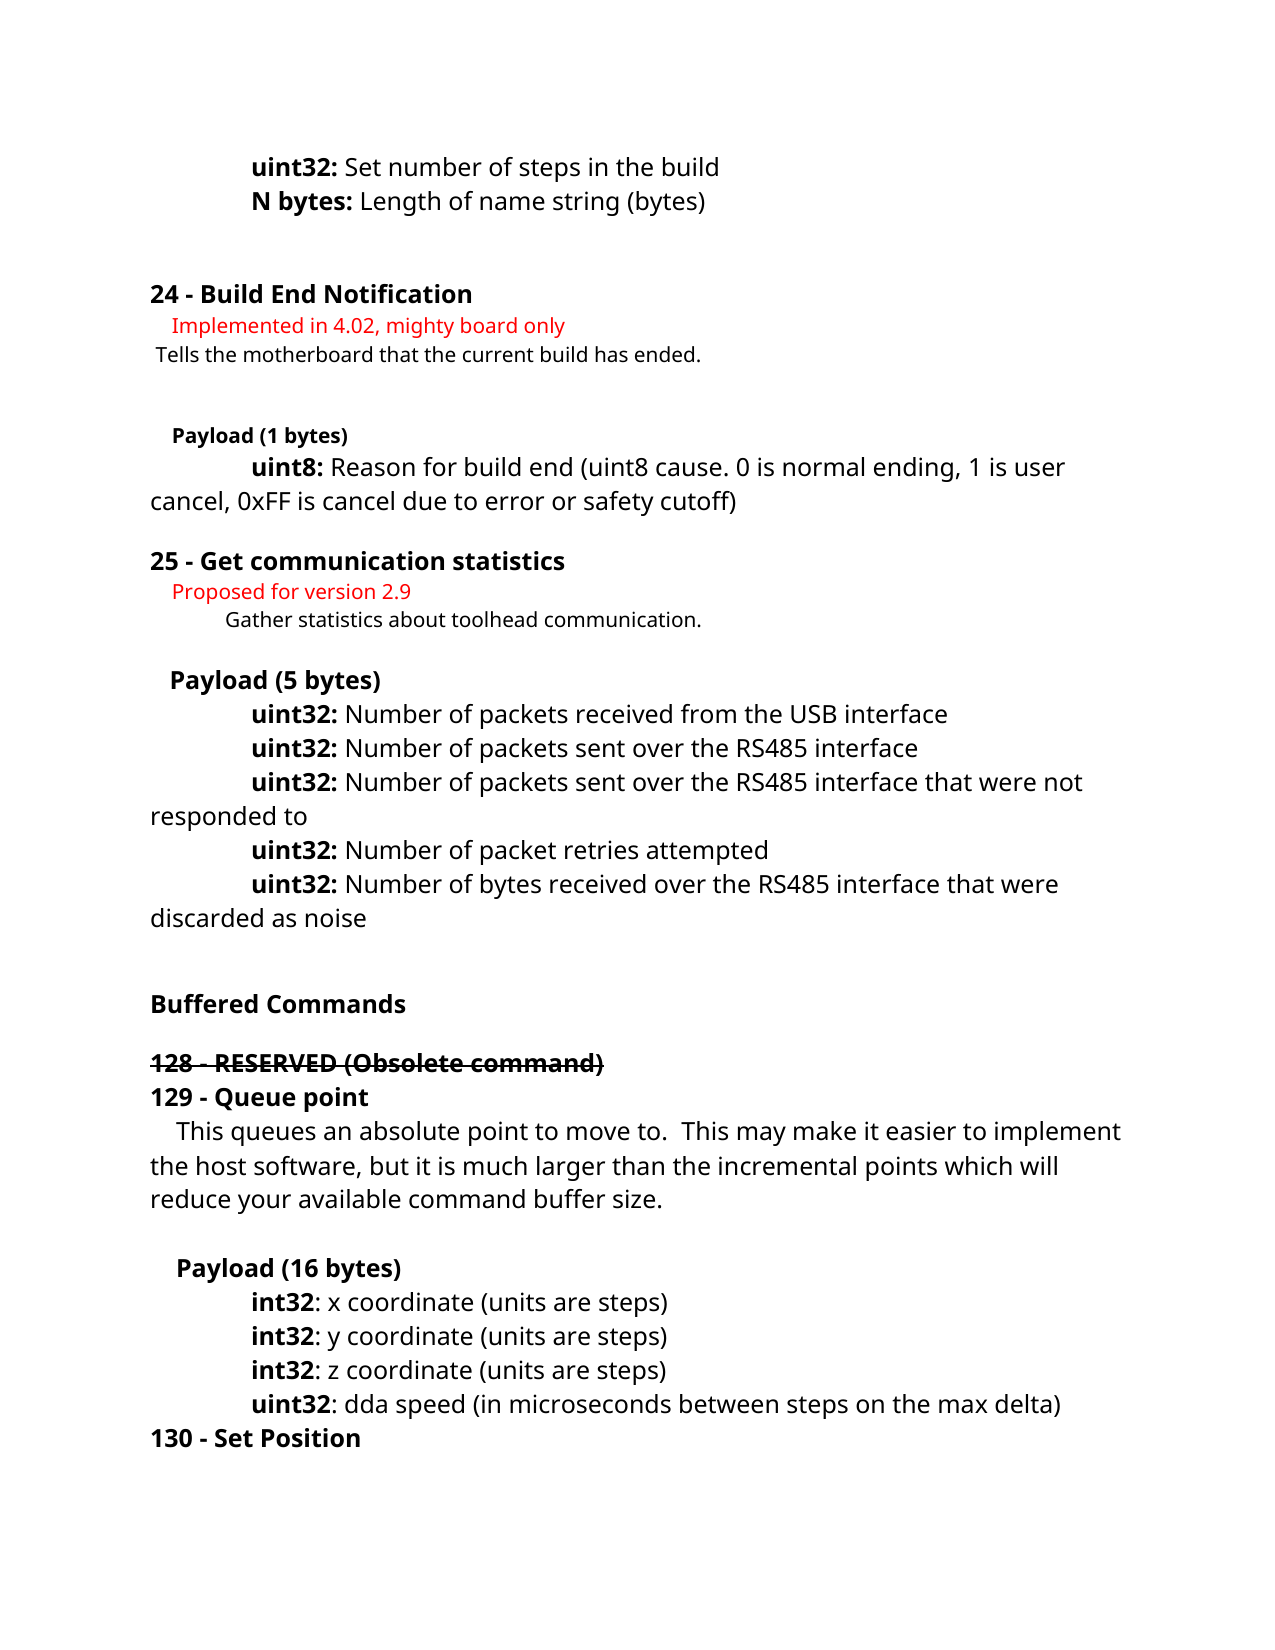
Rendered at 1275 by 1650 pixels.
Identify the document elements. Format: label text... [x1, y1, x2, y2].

text This queues an absolute point to move to. This may make it easier to implement the host software, but it is much larger than the incremental points which will reduce your available command buffer size. [150, 1114, 1125, 1216]
text uint32: dda speed (in microseconds between steps on the max delta) [150, 1387, 1125, 1421]
text Proposed for version 2.9 [150, 577, 1125, 606]
subtitle 25 - Get communication statistics [150, 543, 1125, 577]
text uint32: Number of packets received from the USB interface [150, 697, 1125, 731]
text Implemented in 4.02, mighty board only Tells the motherboard that the current build has ended. [150, 311, 1125, 368]
subtitle 128 - RESERVED (Obsolete command) [150, 1046, 1125, 1080]
text Payload (16 bytes) [150, 1250, 1125, 1284]
text uint32: Set number of steps in the build N bytes: Length of name string (bytes) [150, 150, 1125, 218]
text uint32: Number of packets sent over the RS485 interface [150, 731, 1125, 765]
text int32: y coordinate (units are steps) [150, 1318, 1125, 1352]
text int32: x coordinate (units are steps) [150, 1284, 1125, 1318]
subtitle 129 - Queue point [150, 1080, 1125, 1114]
text Payload (5 bytes) [150, 662, 1125, 697]
text uint32: Number of bytes received over the RS485 interface that were discarded as noise [150, 867, 1125, 935]
subtitle 130 - Set Position [150, 1421, 1125, 1455]
text Gather statistics about toolhead communication. [150, 606, 1125, 634]
text Payload (1 bytes) uint8: Reason for build end (uint8 cause. 0 is normal ending, 1 is user cancel, 0xFF is cancel due to error or safety cutoff) [150, 422, 1125, 518]
subtitle Buffered Commands [150, 987, 1125, 1021]
text int32: z coordinate (units are steps) [150, 1352, 1125, 1387]
text uint32: Number of packet retries attempted [150, 833, 1125, 867]
subtitle 24 - Build End Notification [150, 277, 1125, 311]
text uint32: Number of packets sent over the RS485 interface that were not responded to [150, 765, 1125, 833]
